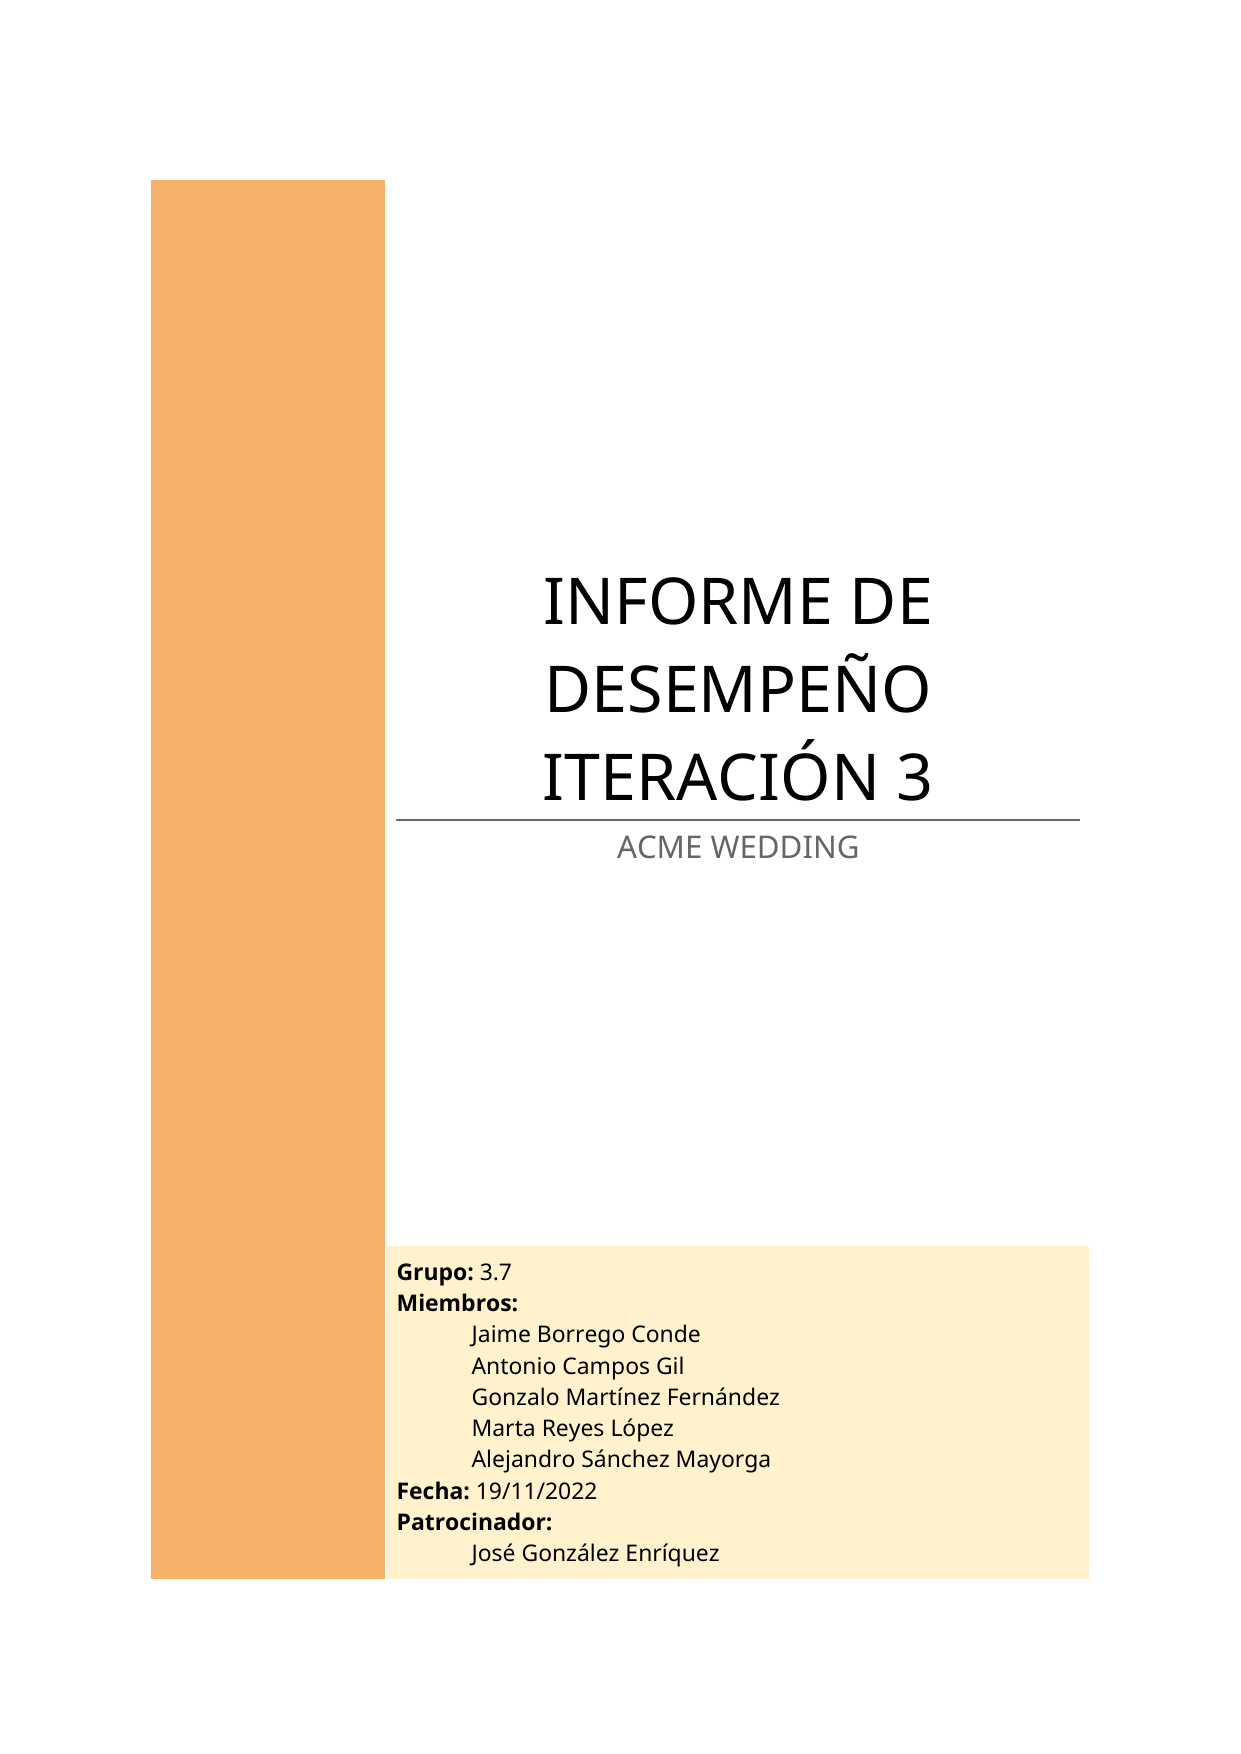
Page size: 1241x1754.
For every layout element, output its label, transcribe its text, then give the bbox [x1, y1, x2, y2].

table_header [151, 180, 385, 1579]
table_cell Grupo: 3.7 Miembros: Jaime Borrego Conde Antonio Campos Gil Gonzalo Martínez Fernández Marta Reyes López Alejandro Sánchez Mayorga Fecha: 19/11/2022 Patrocinador: José González Enríquez [387, 1246, 1089, 1579]
table_header INFORME DE DESEMPEÑO ITERACIÓN 3 ACME WEDDING [387, 180, 1089, 1243]
